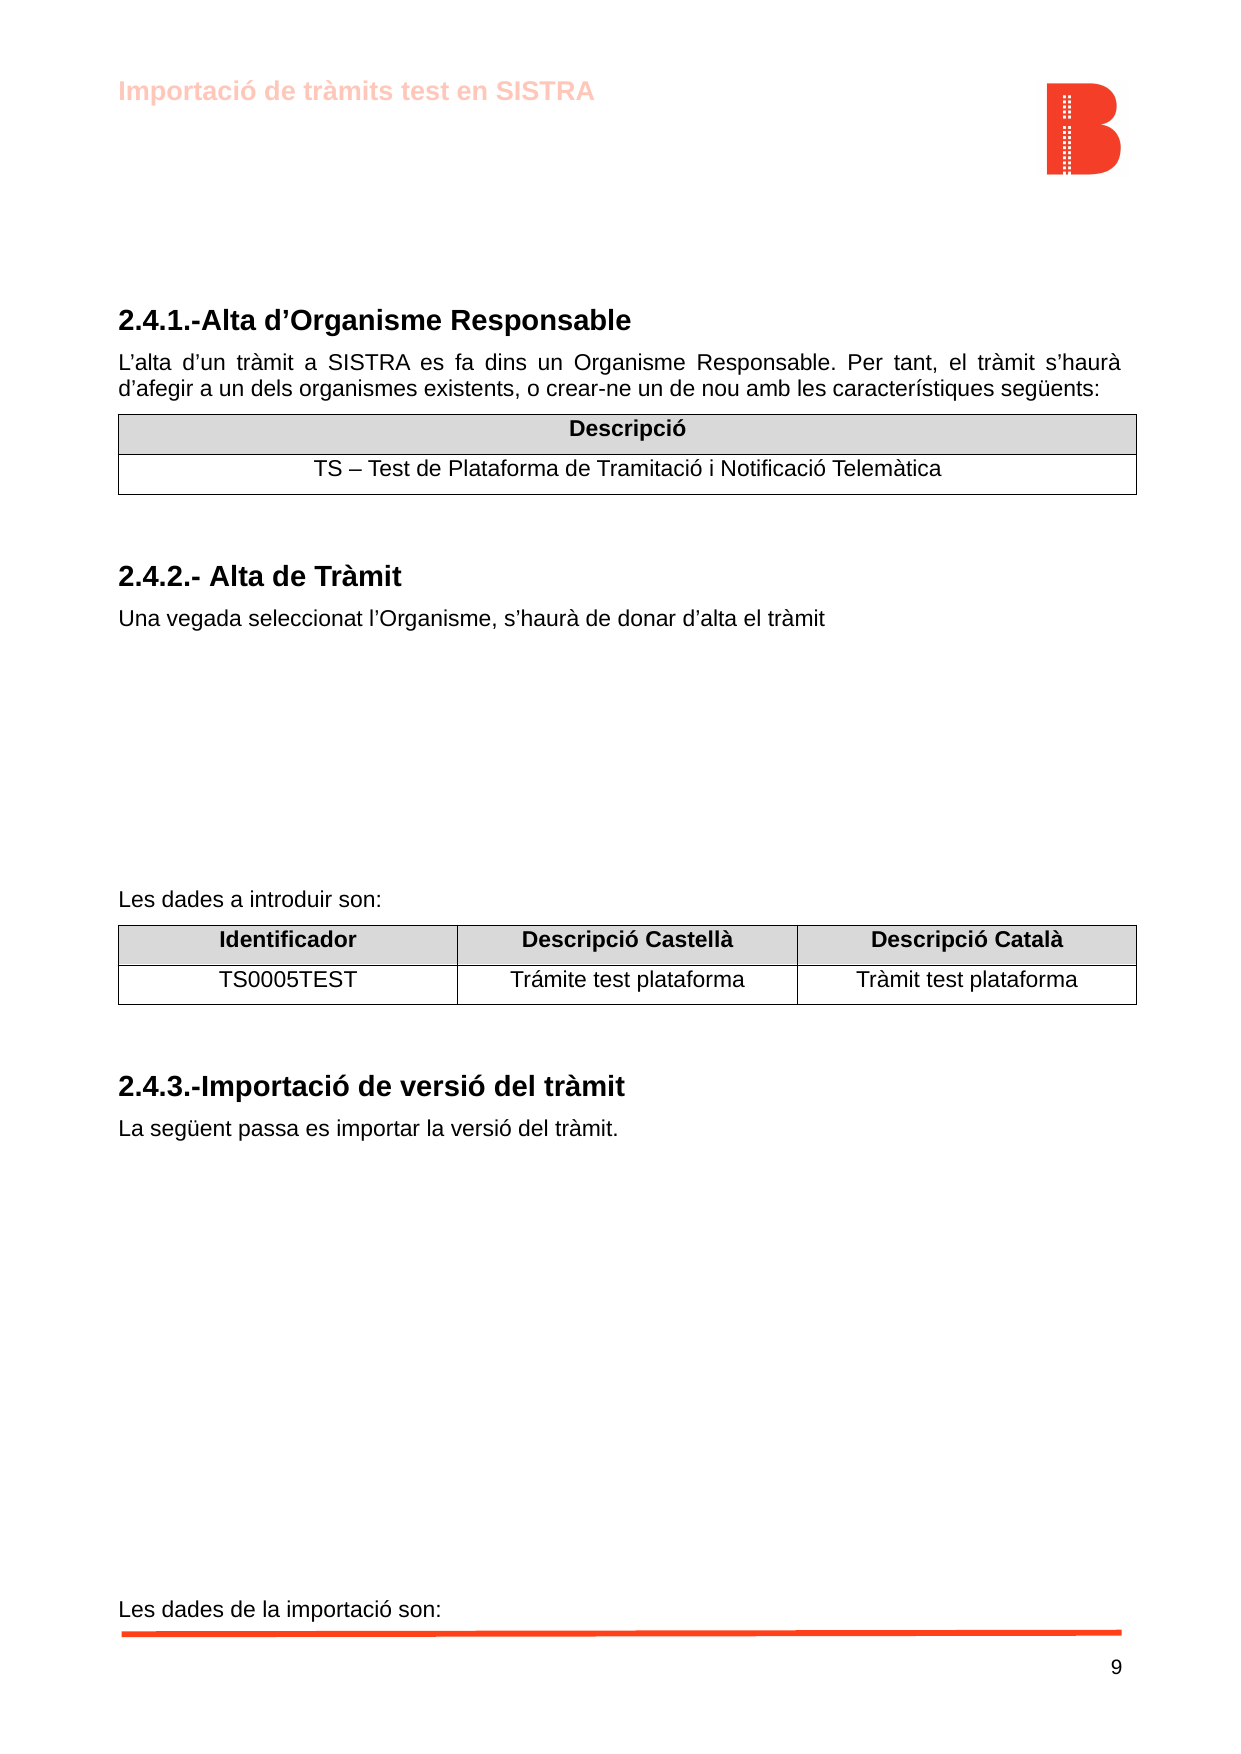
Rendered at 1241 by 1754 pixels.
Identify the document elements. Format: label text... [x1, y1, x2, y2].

table_cell Tràmit test plataforma [798, 966, 1136, 1004]
table_header Identificador [119, 926, 457, 964]
table_header Descripció Castellà [458, 926, 797, 964]
table_cell TS – Test de Plataforma de Tramitació i Notificació Telemàtica [119, 455, 1136, 494]
text La següent passa es importar la versió del tràmit. [118, 1115, 1122, 1142]
table_header Descripció Català [798, 926, 1136, 964]
text Una vegada seleccionat l’Organisme, s’haurà de donar d’alta el tràmit [118, 605, 1122, 631]
table_cell TS0005TEST [119, 966, 457, 1004]
subtitle Alta de Tràmit [118, 559, 1122, 592]
table_header Descripció [119, 415, 1136, 454]
table_cell Trámite test plataforma [458, 966, 797, 1004]
subtitle Alta d’Organisme Responsable [118, 303, 1122, 336]
subtitle Importació de versió del tràmit [118, 1069, 1122, 1103]
text L’alta d’un tràmit a SISTRA es fa dins un Organisme Responsable. Per tant, el tràmit s’haurà d’afegir a un dels organismes existents, o crear-ne un de nou amb les característiques següents: [118, 349, 1122, 401]
text Les dades a introduir son: [118, 886, 1122, 912]
text Les dades de la importació son: [118, 1596, 1122, 1622]
